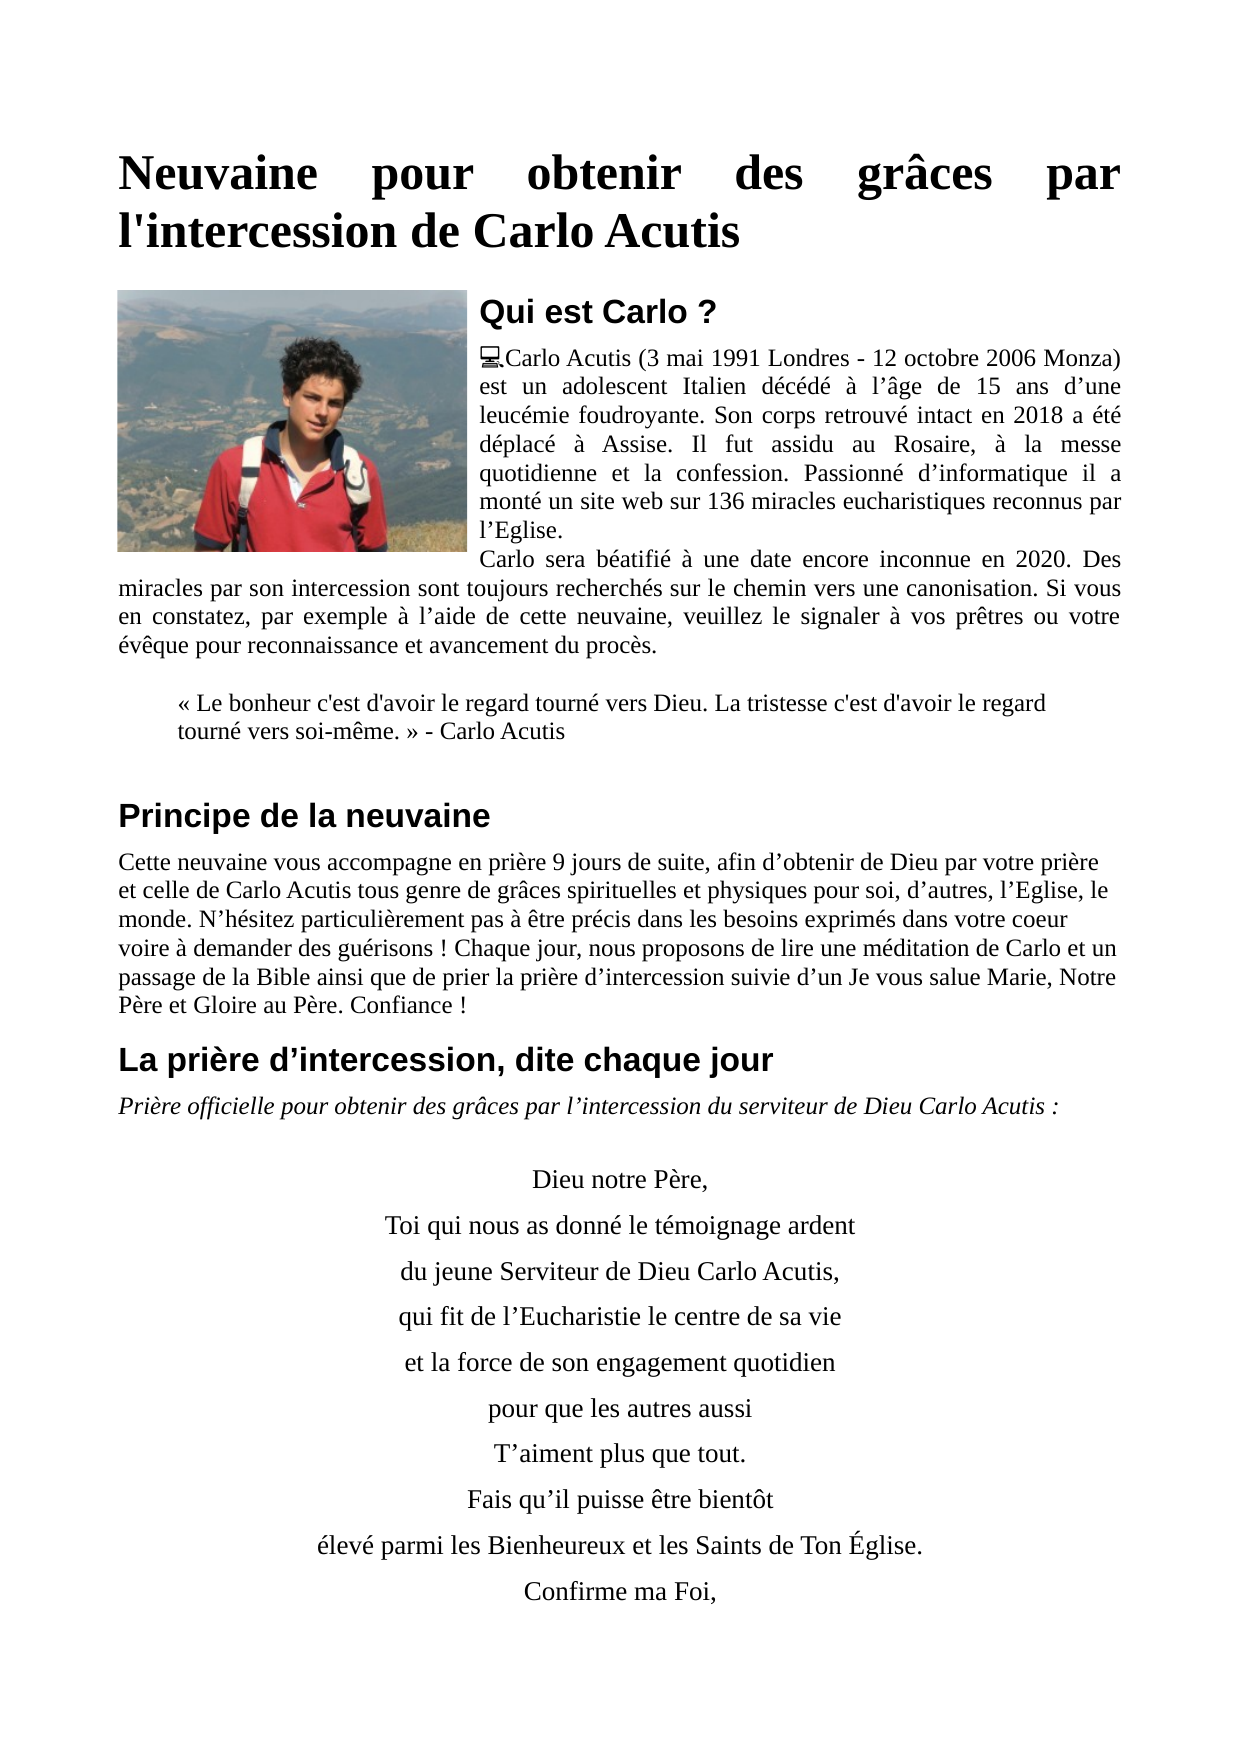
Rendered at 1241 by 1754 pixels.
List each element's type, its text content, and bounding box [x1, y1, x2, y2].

subtitle Principe de la neuvaine [118, 795, 1122, 834]
text Cette neuvaine vous accompagne en prière 9 jours de suite, afin d’obtenir de Dieu par votre prière et celle de Carlo Acutis tous genre de grâces spirituelles et physiques pour soi, d’autres, l’Eglise, le monde. N’hésitez particulièrement pas à être précis dans les besoins exprimés dans votre coeur voire à demander des guérisons ! Chaque jour, nous proposons de lire une méditation de Carlo et un passage de la Bible ainsi que de prier la prière d’intercession suivie d’un Je vous salue Marie, Notre Père et Gloire au Père. Confiance ! [118, 847, 1122, 1019]
text pour que les autres aussi [118, 1392, 1122, 1423]
text Prière officielle pour obtenir des grâces par l’intercession du serviteur de Dieu Carlo Acutis : [118, 1091, 1122, 1120]
text qui fit de l’Eucharistie le centre de sa vie [118, 1300, 1122, 1331]
text élevé parmi les Bienheureux et les Saints de Ton Église. [118, 1529, 1122, 1560]
text T’aiment plus que tout. [118, 1437, 1122, 1469]
text 💻Carlo Acutis (3 mai 1991 Londres - 12 octobre 2006 Monza) est un adolescent Italien décédé à l’âge de 15 ans d’une leucémie foudroyante. Son corps retrouvé intact en 2018 a été déplacé à Assise. Il fut assidu au Rosaire, à la messe quotidienne et la confession. Passionné d’informatique il a monté un site web sur 136 miracles eucharistiques reconnus par l’Eglise. Carlo sera béatifié à une date encore inconnue en 2020. Des miracles par son intercession sont toujours recherchés sur le chemin vers une canonisation. Si vous en constatez, par exemple à l’aide de cette neuvaine, veuillez le signaler à vos prêtres ou votre évêque pour reconnaissance et avancement du procès. [118, 343, 1122, 659]
text Toi qui nous as donné le témoignage ardent [118, 1209, 1122, 1240]
text « Le bonheur c'est d'avoir le regard tourné vers Dieu. La tristesse c'est d'avoir le regard tourné vers soi-même. » - Carlo Acutis [177, 688, 1063, 745]
text Confirme ma Foi, [118, 1575, 1122, 1606]
picture [117, 290, 468, 552]
text et la force de son engagement quotidien [118, 1346, 1122, 1377]
text du jeune Serviteur de Dieu Carlo Acutis, [118, 1254, 1122, 1286]
text Fais qu’il puisse être bientôt [118, 1483, 1122, 1514]
text Dieu notre Père, [118, 1163, 1122, 1194]
subtitle La prière d’intercession, dite chaque jour [118, 1040, 1122, 1078]
subtitle Qui est Carlo ? [468, 291, 1122, 330]
subtitle Neuvaine pour obtenir des grâces par l'intercession de Carlo Acutis [118, 143, 1122, 258]
